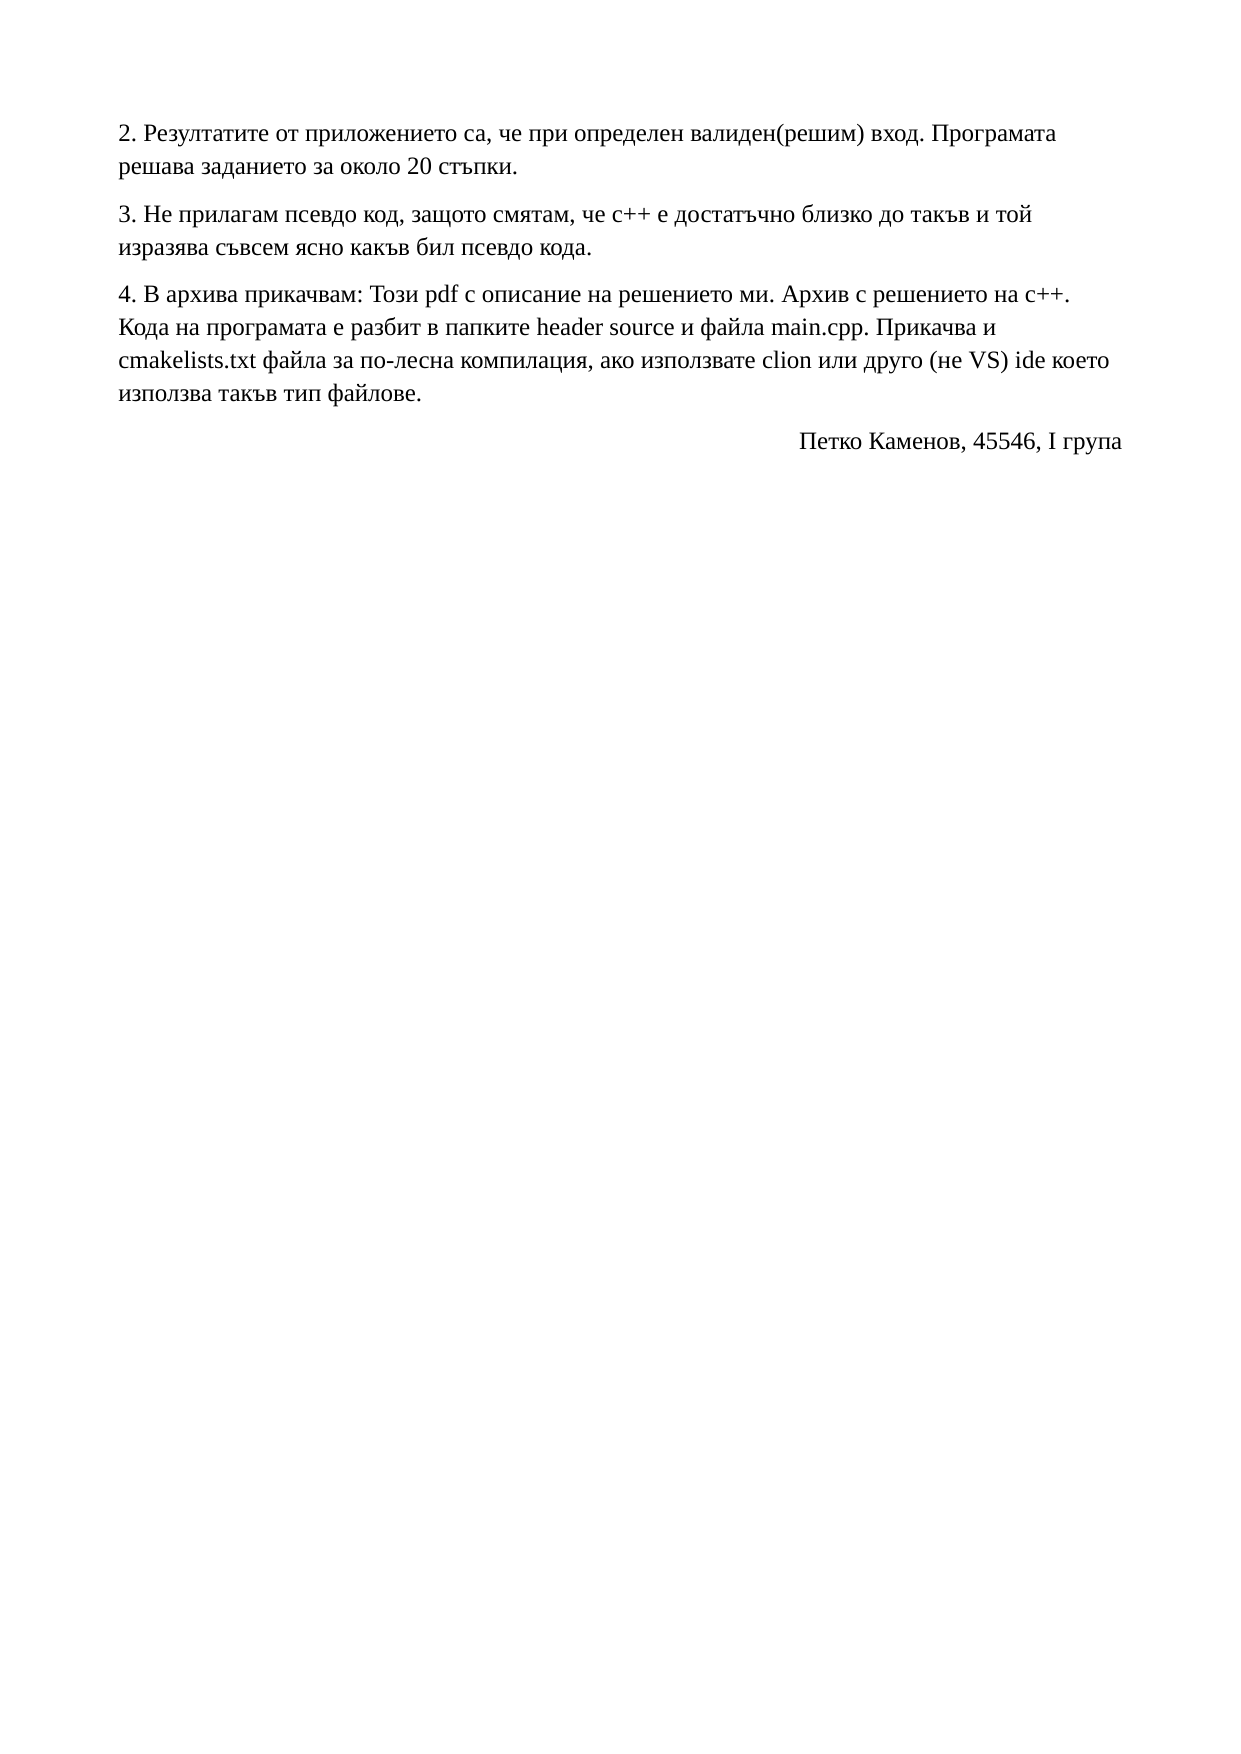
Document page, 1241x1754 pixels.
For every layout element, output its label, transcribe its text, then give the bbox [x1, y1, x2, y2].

text 2. Резултатите от приложението са, че при определен валиден(решим) вход. Програмата решава заданието за около 20 стъпки. [118, 118, 1122, 180]
text Петко Каменов, 45546, I група [118, 426, 1122, 455]
text 4. В архива прикачвам: Този pdf с описание на решението ми. Архив с решението на c++. Кода на програмата е разбит в папките header source и файла main.cpp. Прикачва и cmakelists.txt файла за по-лесна компилация, ако използвате clion или друго (не VS) ide което използва такъв тип файлове. [118, 279, 1122, 407]
text 3. Не прилагам псевдо код, защото смятам, че c++ е достатъчно близко до такъв и той изразява съвсем ясно какъв бил псевдо кода. [118, 199, 1122, 261]
